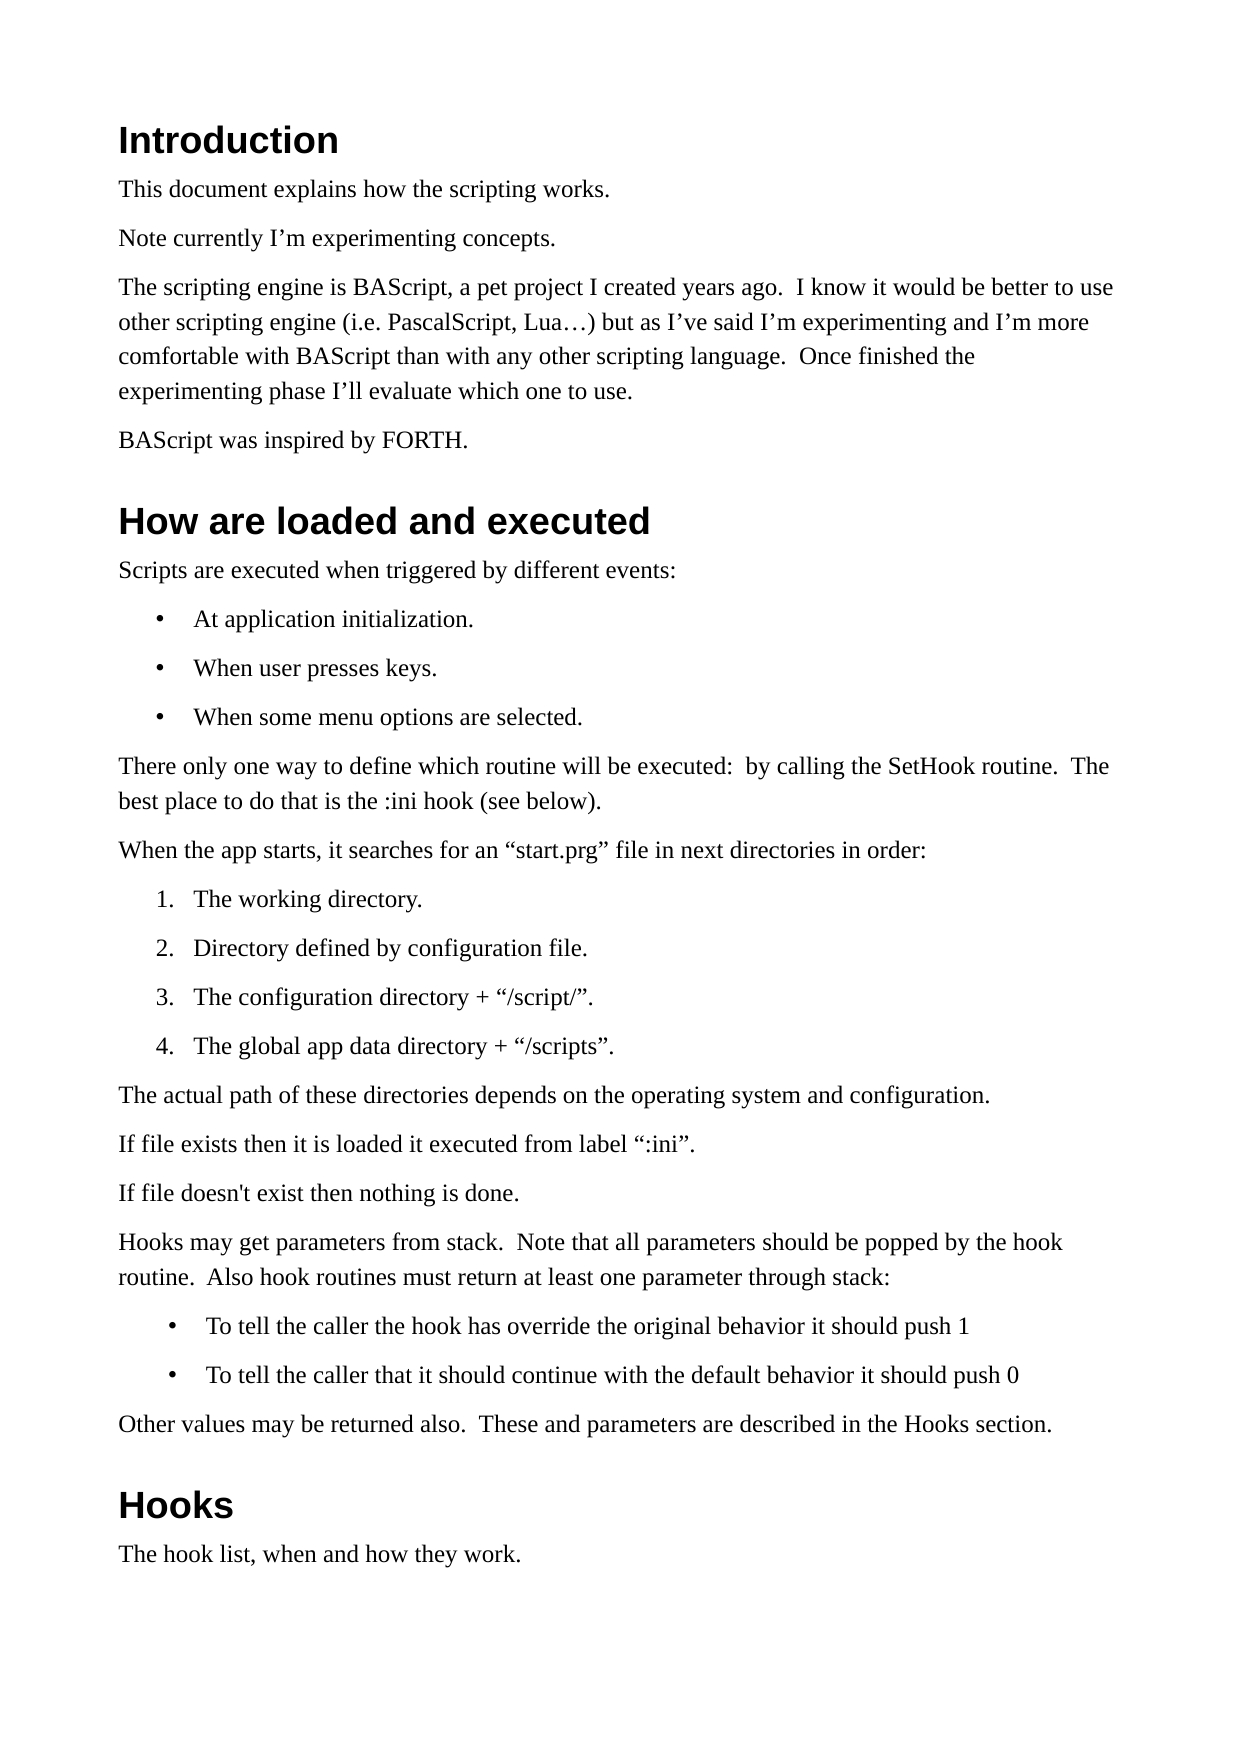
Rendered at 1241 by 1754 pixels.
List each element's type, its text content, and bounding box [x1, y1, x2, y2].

text Note currently I’m experimenting concepts. [118, 223, 1122, 252]
text If file doesn't exist then nothing is done. [118, 1178, 1122, 1207]
subtitle Hooks [118, 1483, 1122, 1527]
subtitle How are loaded and executed [118, 499, 1122, 543]
text When the app starts, it searches for an “start.prg” file in next directories in order: [118, 835, 1122, 864]
text The scripting engine is BAScript, a pet project I created years ago. I know it would be better to use other scripting engine (i.e. PascalScript, Lua…) but as I’ve said I’m experimenting and I’m more comfortable with BAScript than with any other scripting language. Once finished the experimenting phase I’ll evaluate which one to use. [118, 272, 1122, 404]
list To tell the caller the hook has override the original behavior it should push 1 [168, 1311, 1122, 1340]
text If file exists then it is loaded it executed from label “:ini”. [118, 1129, 1122, 1158]
list The configuration directory + “/script/”. [156, 982, 1122, 1011]
list When user presses keys. [156, 653, 1122, 682]
list When some menu options are selected. [156, 702, 1122, 731]
text The actual path of these directories depends on the operating system and configuration. [118, 1080, 1122, 1109]
text Other values may be returned also. These and parameters are described in the Hooks section. [118, 1409, 1122, 1438]
text Hooks may get parameters from stack. Note that all parameters should be popped by the hook routine. Also hook routines must return at least one parameter through stack: [118, 1227, 1122, 1291]
list At application initialization. [156, 604, 1122, 633]
list The global app data directory + “/scripts”. [156, 1031, 1122, 1060]
text BAScript was inspired by FORTH. [118, 425, 1122, 454]
list To tell the caller that it should continue with the default behavior it should push 0 [168, 1360, 1122, 1389]
list Directory defined by configuration file. [156, 933, 1122, 962]
text Scripts are executed when triggered by different events: [118, 555, 1122, 584]
text This document explains how the scripting works. [118, 174, 1122, 203]
list The working directory. [156, 884, 1122, 913]
subtitle Introduction [118, 118, 1122, 162]
text The hook list, when and how they work. [118, 1539, 1122, 1568]
text There only one way to define which routine will be executed: by calling the SetHook routine. The best place to do that is the :ini hook (see below). [118, 751, 1122, 814]
